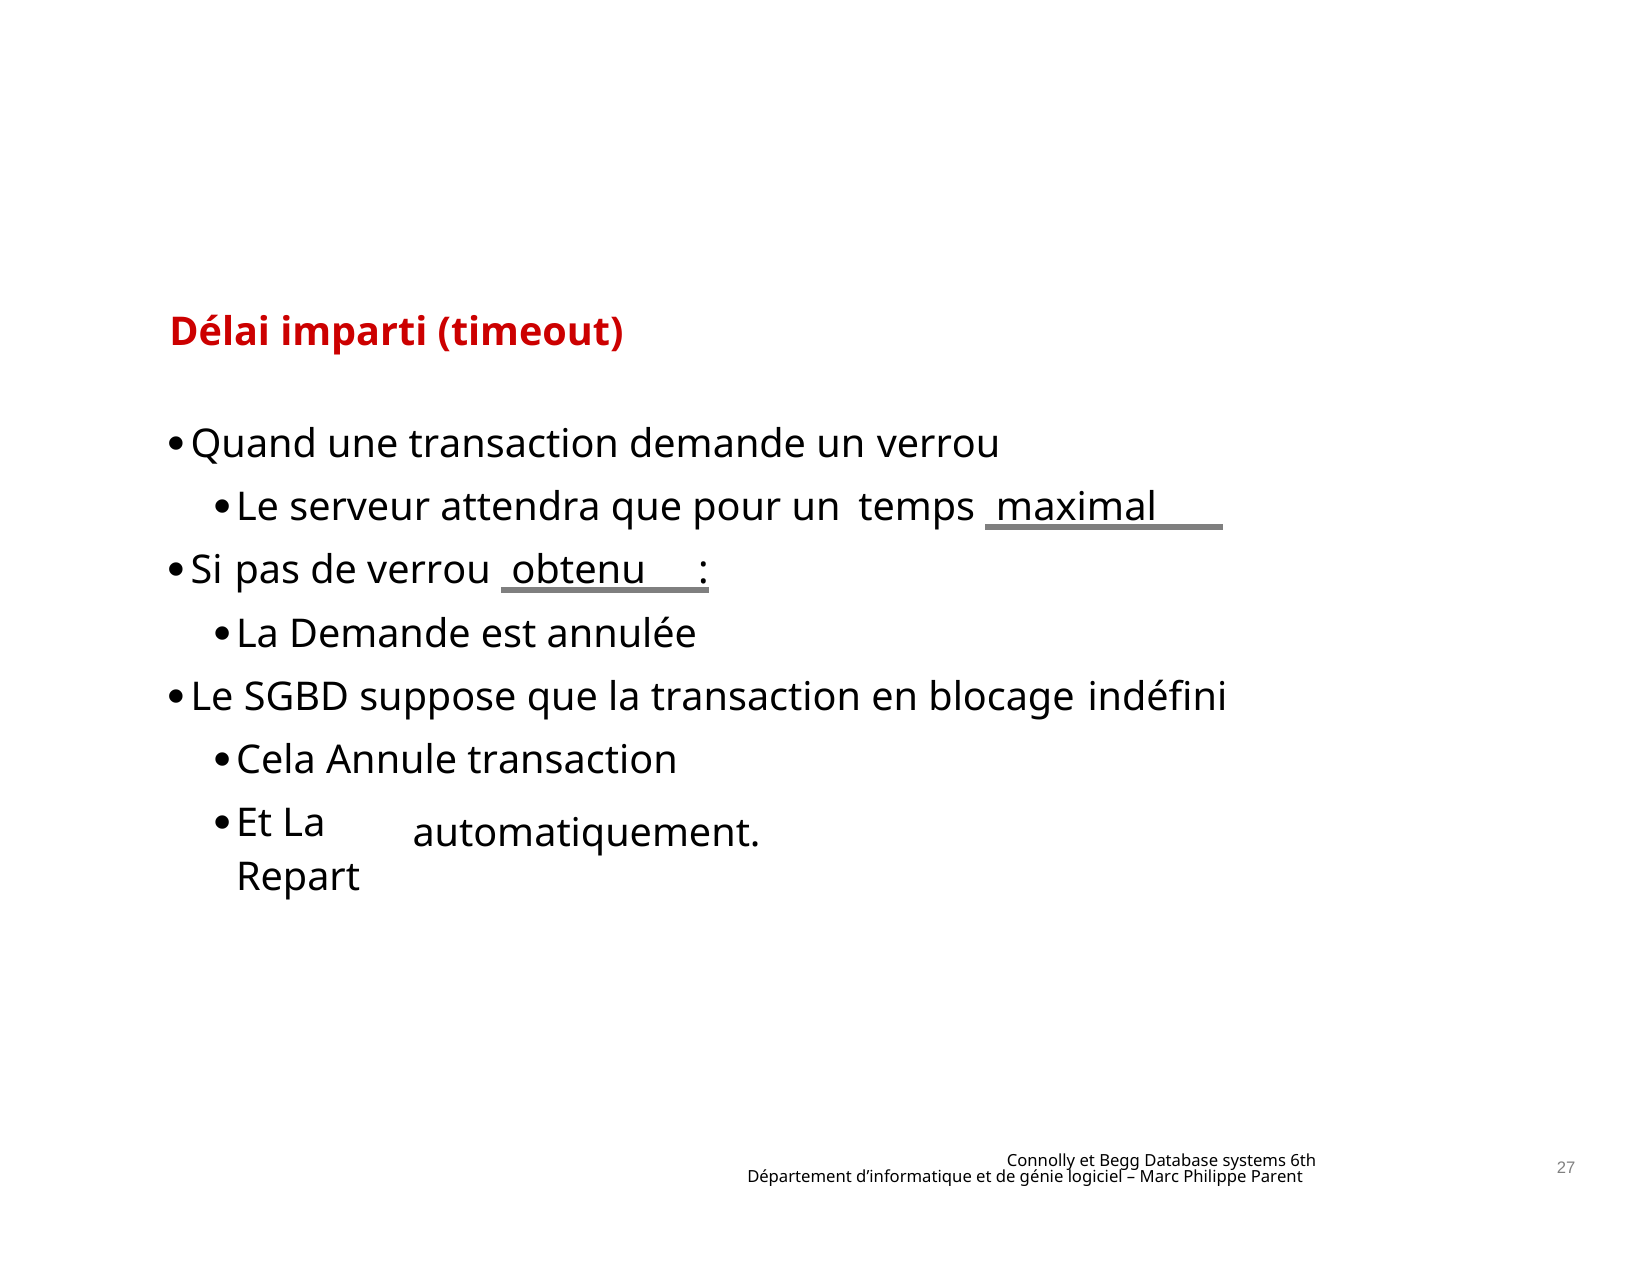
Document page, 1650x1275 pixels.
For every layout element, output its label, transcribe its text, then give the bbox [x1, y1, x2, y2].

list Si pas de verrou obtenu : [169, 542, 1606, 596]
text Connolly et Begg Database systems 6th 27 [1007, 1152, 1606, 1170]
text automatiquement. [412, 804, 1606, 858]
list Quand une transaction demande un verrou [169, 415, 1606, 469]
list Cela Annule transaction [215, 731, 1606, 785]
list Le serveur attendra que pour un temps maximal [215, 478, 1606, 532]
list Le SGBD suppose que la transaction en blocage indéfini [169, 668, 1606, 722]
subtitle Délai imparti (timeout) [169, 303, 1606, 357]
list La Demande est annulée [215, 605, 1606, 659]
text Département d’informatique et de génie logiciel – Marc Philippe Parent [747, 1170, 1606, 1186]
list Et La Repart [215, 794, 398, 956]
